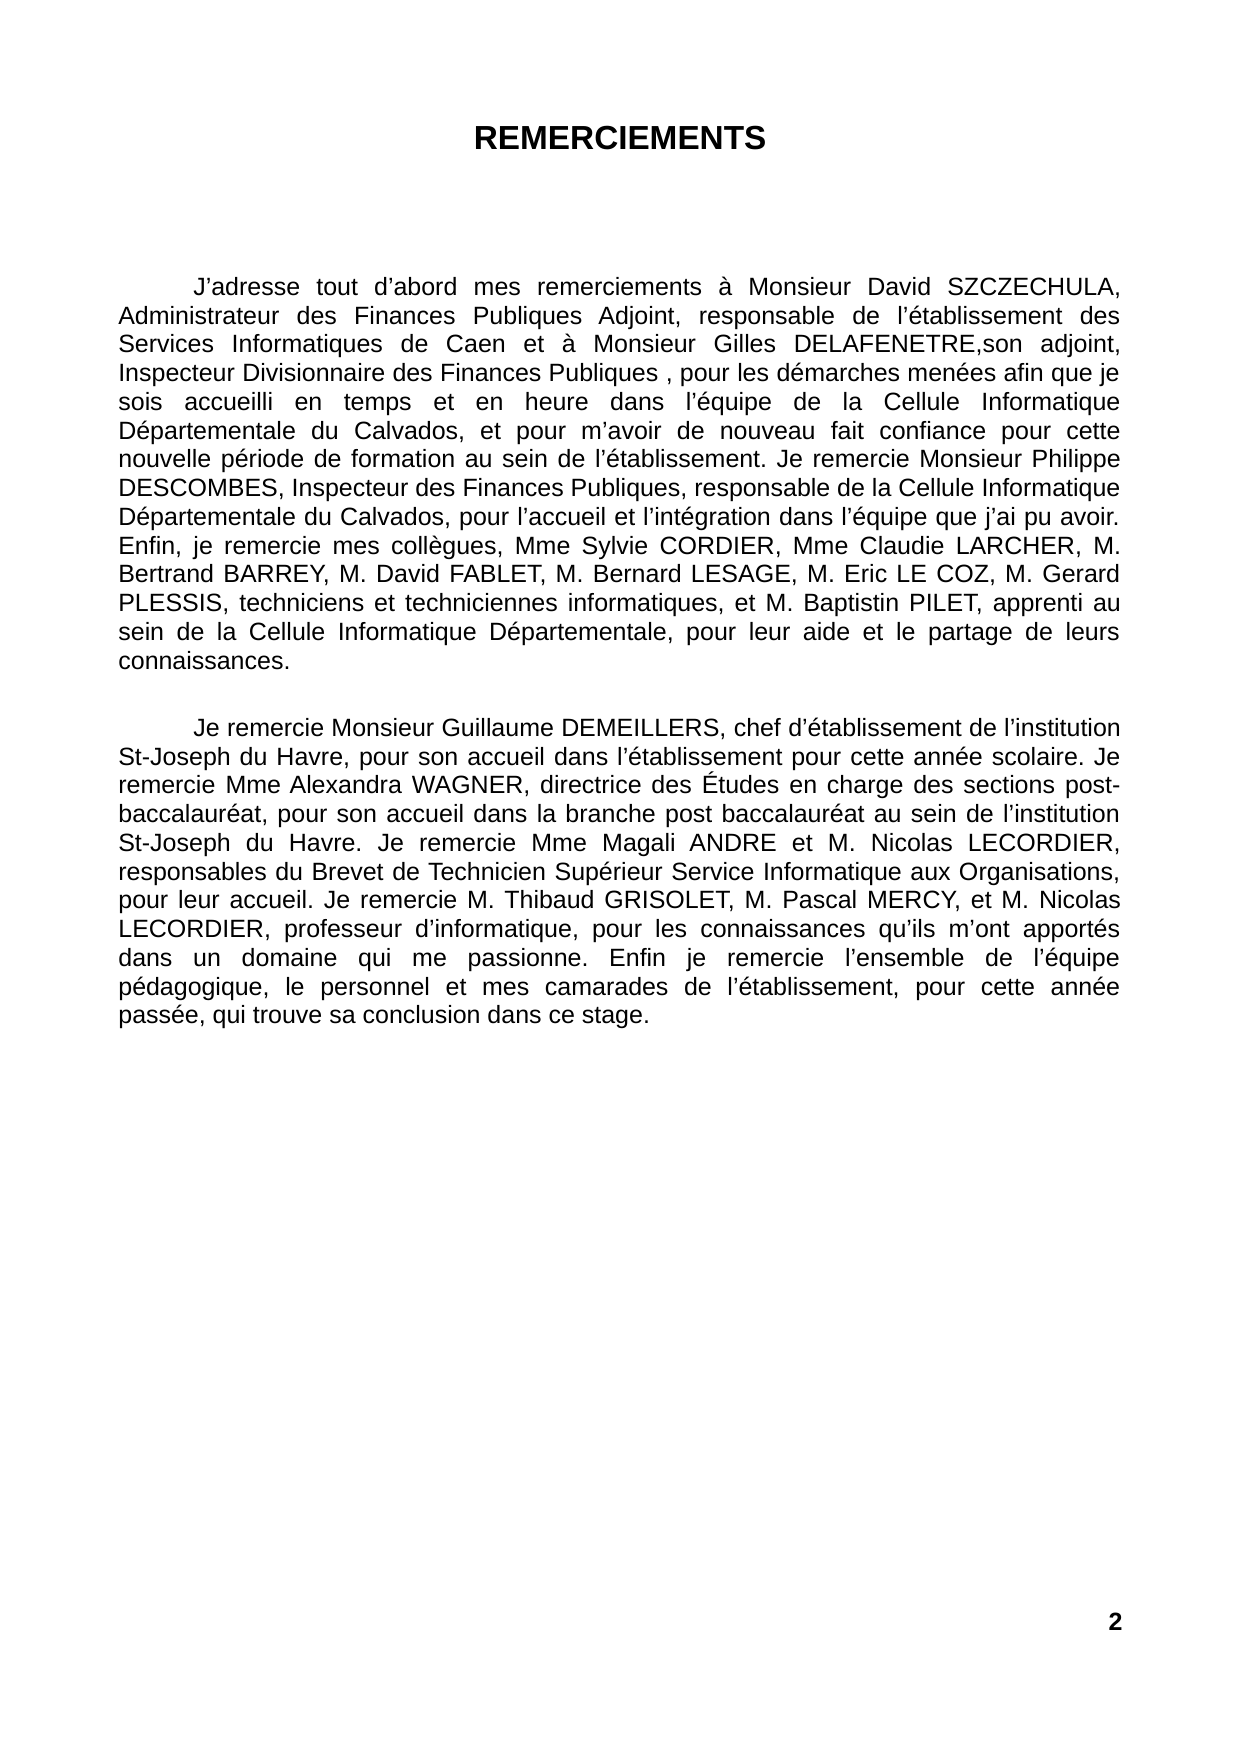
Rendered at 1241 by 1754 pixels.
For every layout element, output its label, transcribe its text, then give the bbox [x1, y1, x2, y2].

text J’adresse tout d’abord mes remerciements à Monsieur David SZCZECHULA, Administrateur des Finances Publiques Adjoint, responsable de l’établissement des Services Informatiques de Caen et à Monsieur Gilles DELAFENETRE,son adjoint, Inspecteur Divisionnaire des Finances Publiques , pour les démarches menées afin que je sois accueilli en temps et en heure dans l’équipe de la Cellule Informatique Départementale du Calvados, et pour m’avoir de nouveau fait confiance pour cette nouvelle période de formation au sein de l’établissement. Je remercie Monsieur Philippe DESCOMBES, Inspecteur des Finances Publiques, responsable de la Cellule Informatique Départementale du Calvados, pour l’accueil et l’intégration dans l’équipe que j’ai pu avoir. Enfin, je remercie mes collègues, Mme Sylvie CORDIER, Mme Claudie LARCHER, M. Bertrand BARREY, M. David FABLET, M. Bernard LESAGE, M. Eric LE COZ, M. Gerard PLESSIS, techniciens et techniciennes informatiques, et M. Baptistin PILET, apprenti au sein de la Cellule Informatique Départementale, pour leur aide et le partage de leurs connaissances. [118, 272, 1122, 674]
text Je remercie Monsieur Guillaume DEMEILLERS, chef d’établissement de l’institution St-Joseph du Havre, pour son accueil dans l’établissement pour cette année scolaire. Je remercie Mme Alexandra WAGNER, directrice des Études en charge des sections post-baccalauréat, pour son accueil dans la branche post baccalauréat au sein de l’institution St-Joseph du Havre. Je remercie Mme Magali ANDRE et M. Nicolas LECORDIER, responsables du Brevet de Technicien Supérieur Service Informatique aux Organisations, pour leur accueil. Je remercie M. Thibaud GRISOLET, M. Pascal MERCY, et M. Nicolas LECORDIER, professeur d’informatique, pour les connaissances qu’ils m’ont apportés dans un domaine qui me passionne. Enfin je remercie l’ensemble de l’équipe pédagogique, le personnel et mes camarades de l’établissement, pour cette année passée, qui trouve sa conclusion dans ce stage. [118, 713, 1122, 1029]
text REMERCIEMENTS [118, 118, 1122, 157]
